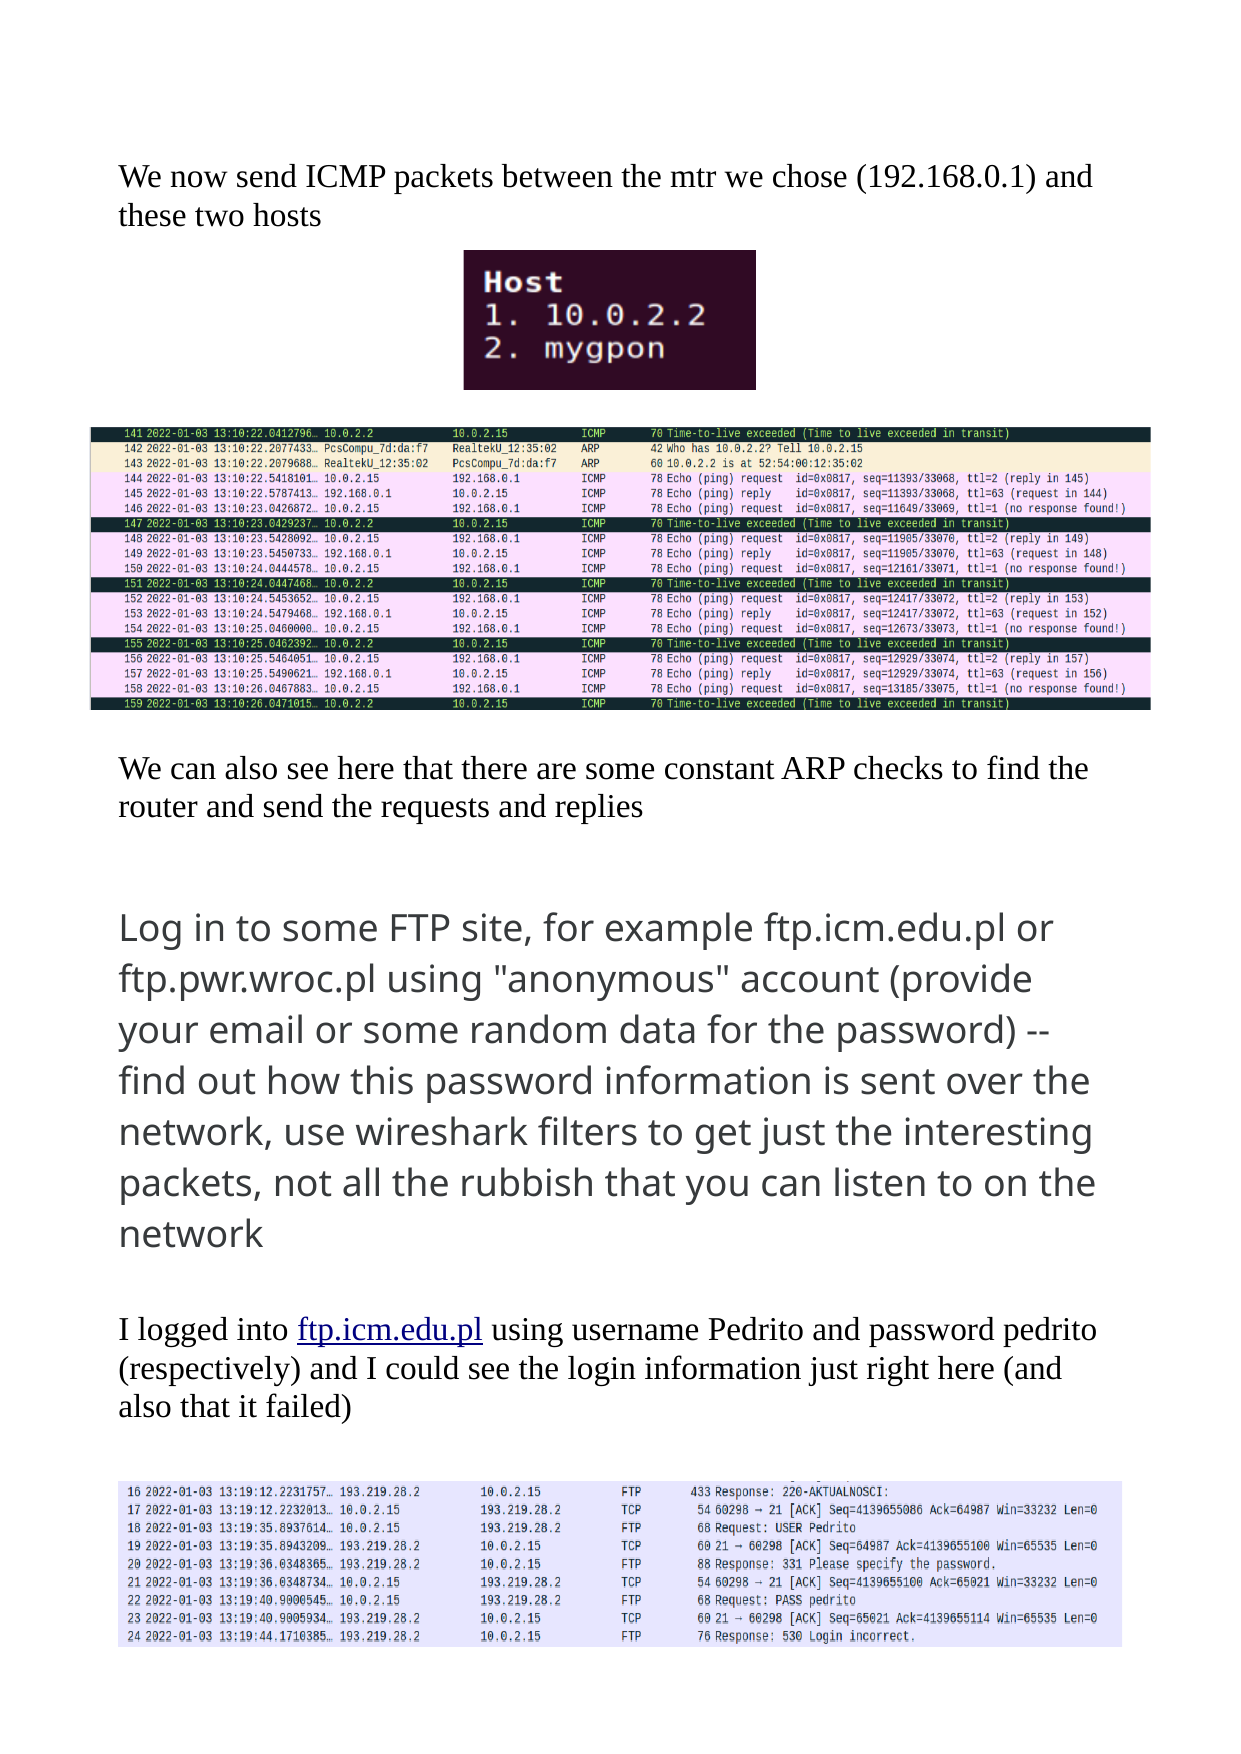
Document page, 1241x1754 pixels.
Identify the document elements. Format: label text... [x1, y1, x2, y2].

picture [118, 1481, 1123, 1647]
picture [89, 427, 1151, 710]
text I logged into ftp.icm.edu.pl using username Pedrito and password pedrito (respectively) and I could see the login information just right here (and also that it failed) [118, 1309, 1122, 1424]
text We now send ICMP packets between the mtr we chose (192.168.0.1) and these two hosts [118, 156, 1122, 233]
picture [463, 250, 756, 390]
text Log in to some FTP site, for example ftp.icm.edu.pl or ftp.pwr.wroc.pl using "anonymous" account (provide your email or some random data for the password) -- find out how this password information is sent over the network, use wireshark filters to get just the interesting packets, not all the rubbish that you can listen to on the network [118, 901, 1122, 1259]
text We can also see here that there are some constant ARP checks to find the router and send the requests and replies [118, 748, 1122, 825]
